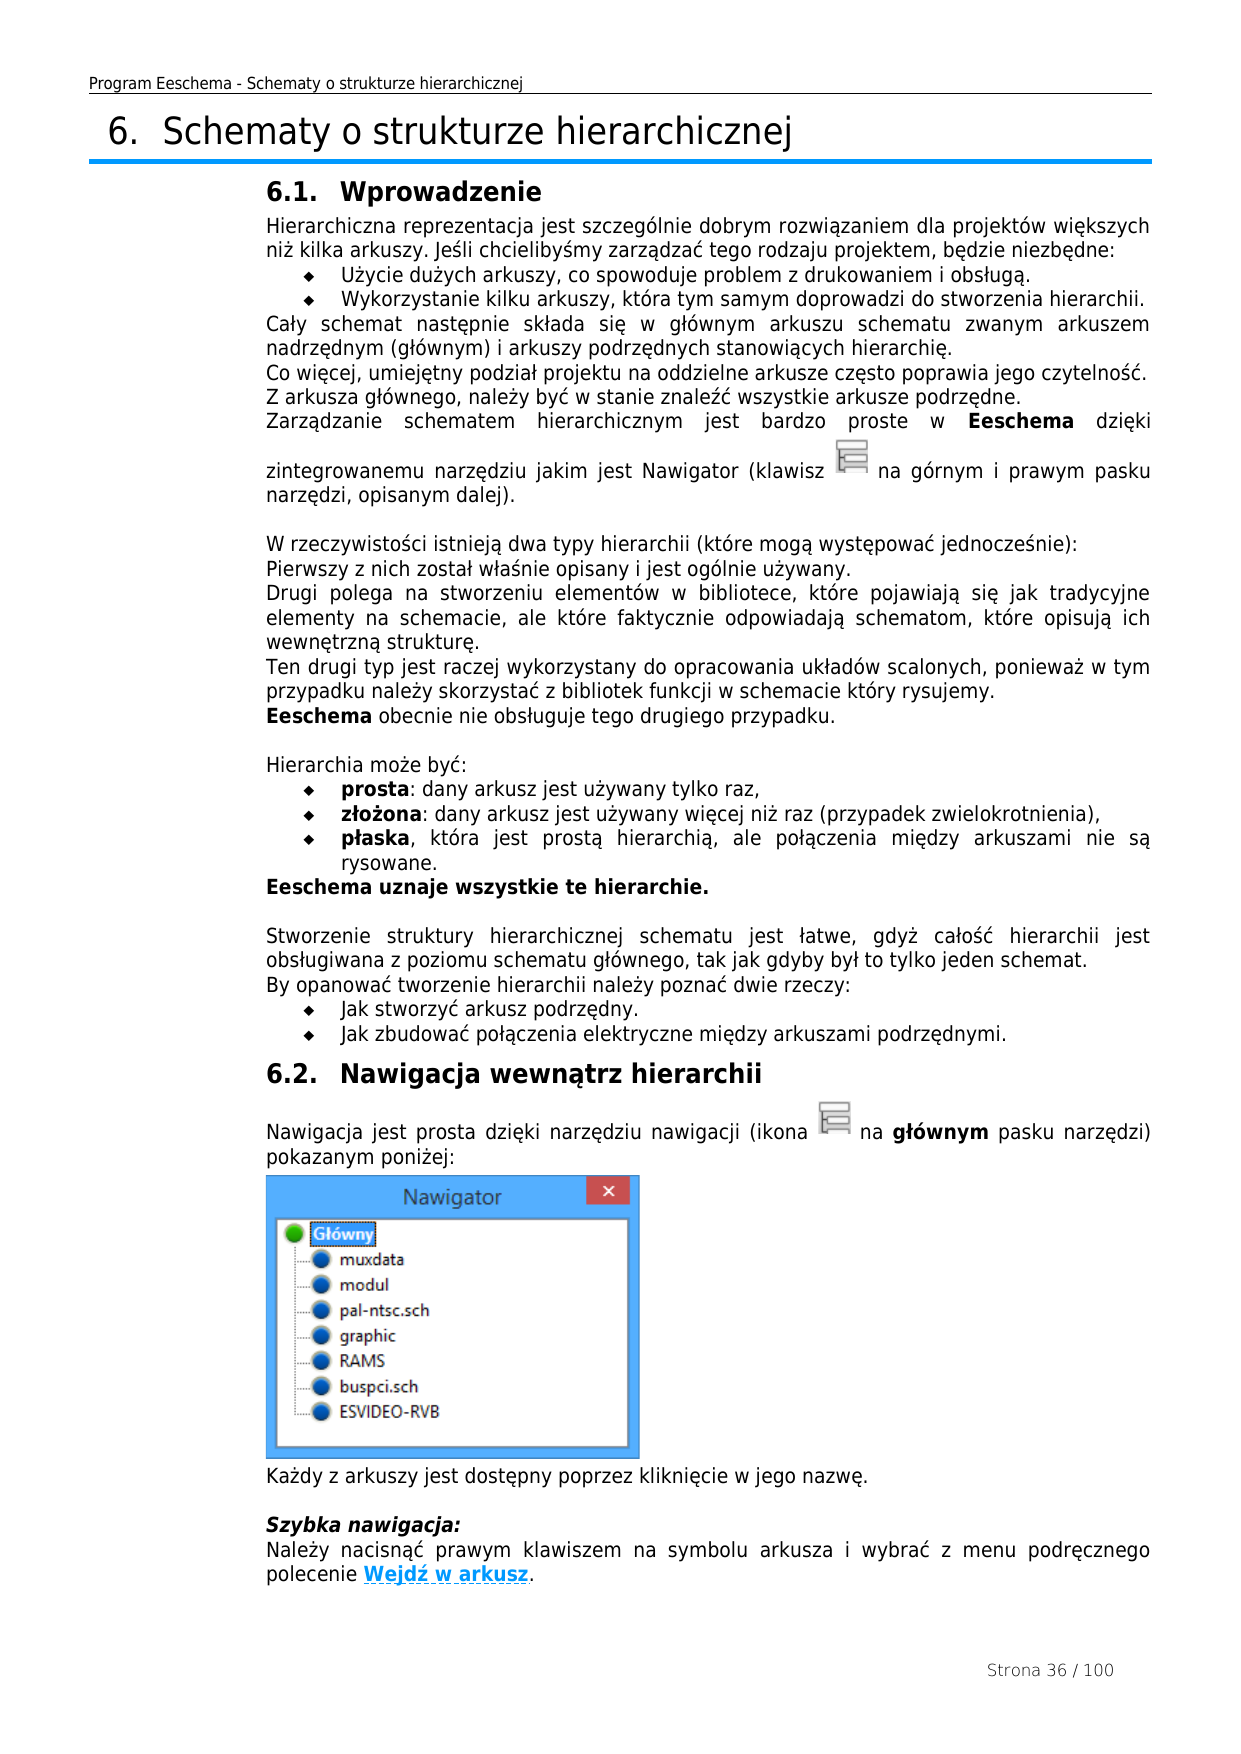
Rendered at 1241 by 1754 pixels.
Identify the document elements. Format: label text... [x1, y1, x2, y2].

text Pierwszy z nich został właśnie opisany i jest ogólnie używany. [266, 557, 1152, 581]
text Drugi polega na stworzeniu elementów w bibliotece, które pojawiają się jak tradycyjne elementy na schemacie, ale które faktycznie odpowiadają schematom, które opisują ich wewnętrzną strukturę. [266, 581, 1152, 654]
subtitle Nawigacja wewnątrz hierarchii [266, 1058, 1152, 1089]
text Z arkusza głównego, należy być w stanie znaleźć wszystkie arkusze podrzędne. [266, 385, 1152, 409]
text Eeschema uznaje wszystkie te hierarchie. [266, 875, 1152, 899]
text Co więcej, umiejętny podział projektu na oddzielne arkusze często poprawia jego czytelność. [266, 360, 1152, 385]
list płaska, która jest prostą hierarchią, ale połączenia między arkuszami nie są rysowane. [303, 826, 1152, 875]
list prosta: dany arkusz jest używany tylko raz, [303, 777, 1152, 801]
text Stworzenie struktury hierarchicznej schematu jest łatwe, gdyż całość hierarchii jest obsługiwana z poziomu schematu głównego, tak jak gdyby był to tylko jeden schemat. [266, 924, 1152, 973]
text Ten drugi typ jest raczej wykorzystany do opracowania układów scalonych, ponieważ w tym przypadku należy skorzystać z bibliotek funkcji w schemacie który rysujemy. [266, 654, 1152, 703]
text Hierarchiczna reprezentacja jest szczególnie dobrym rozwiązaniem dla projektów większych niż kilka arkuszy. Jeśli chcielibyśmy zarządzać tego rodzaju projektem, będzie niezbędne: [266, 213, 1152, 262]
list Wykorzystanie kilku arkuszy, która tym samym doprowadzi do stworzenia hierarchii. [303, 287, 1152, 311]
list Użycie dużych arkuszy, co spowoduje problem z drukowaniem i obsługą. [303, 262, 1152, 287]
text Nawigacja jest prosta dzięki narzędziu nawigacji (ikona na głównym pasku narzędzi) pokazanym poniżej: [266, 1095, 1152, 1169]
text By opanować tworzenie hierarchii należy poznać dwie rzeczy: [266, 973, 1152, 997]
list złożona: dany arkusz jest używany więcej niż raz (przypadek zwielokrotnienia), [303, 801, 1152, 826]
subtitle Schematy o strukturze hierarchicznej [88, 103, 1152, 164]
picture [265, 1175, 640, 1459]
text Zarządzanie schematem hierarchicznym jest bardzo proste w Eeschema dzięki zintegrowanemu narzędziu jakim jest Nawigator (klawisz na górnym i prawym pasku narzędzi, opisanym dalej). [266, 409, 1152, 508]
text Eeschema obecnie nie obsługuje tego drugiego przypadku. [266, 703, 1152, 728]
text W rzeczywistości istnieją dwa typy hierarchii (które mogą występować jednocześnie): [266, 532, 1152, 557]
text Należy nacisnąć prawym klawiszem na symbolu arkusza i wybrać z menu podręcznego polecenie Wejdź w arkusz. [266, 1537, 1152, 1586]
list Jak zbudować połączenia elektryczne między arkuszami podrzędnymi. [303, 1022, 1152, 1046]
text Hierarchia może być: [266, 752, 1152, 777]
text Cały schemat następnie składa się w głównym arkuszu schematu zwanym arkuszem nadrzędnym (głównym) i arkuszy podrzędnych stanowiących hierarchię. [266, 311, 1152, 360]
text Każdy z arkuszy jest dostępny poprzez kliknięcie w jego nazwę. [266, 1464, 1152, 1488]
list Jak stworzyć arkusz podrzędny. [303, 997, 1152, 1022]
subtitle Wprowadzenie [266, 176, 1152, 208]
text Szybka nawigacja: [266, 1513, 1152, 1537]
